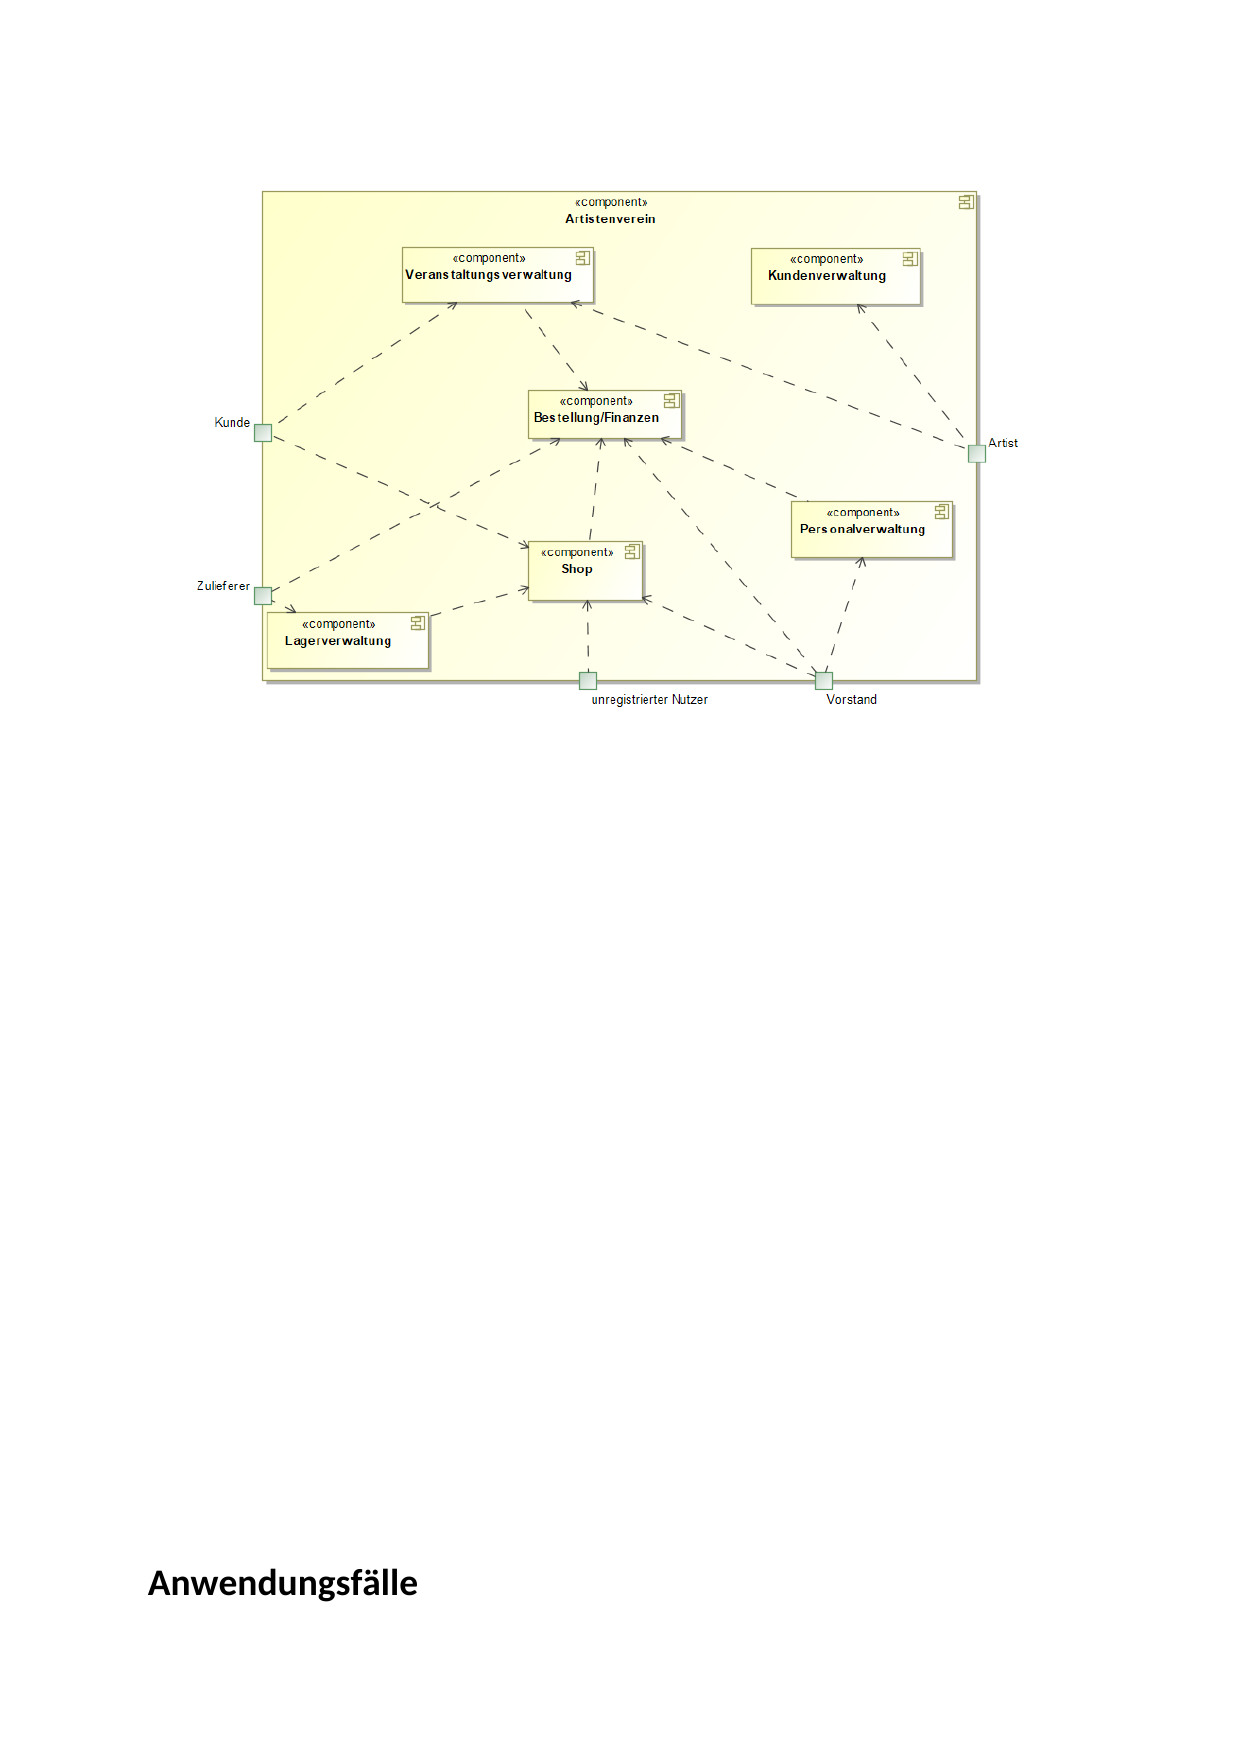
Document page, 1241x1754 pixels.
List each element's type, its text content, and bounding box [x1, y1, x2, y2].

text Anwendungsfälle [148, 1559, 1093, 1605]
picture [147, 147, 1093, 831]
